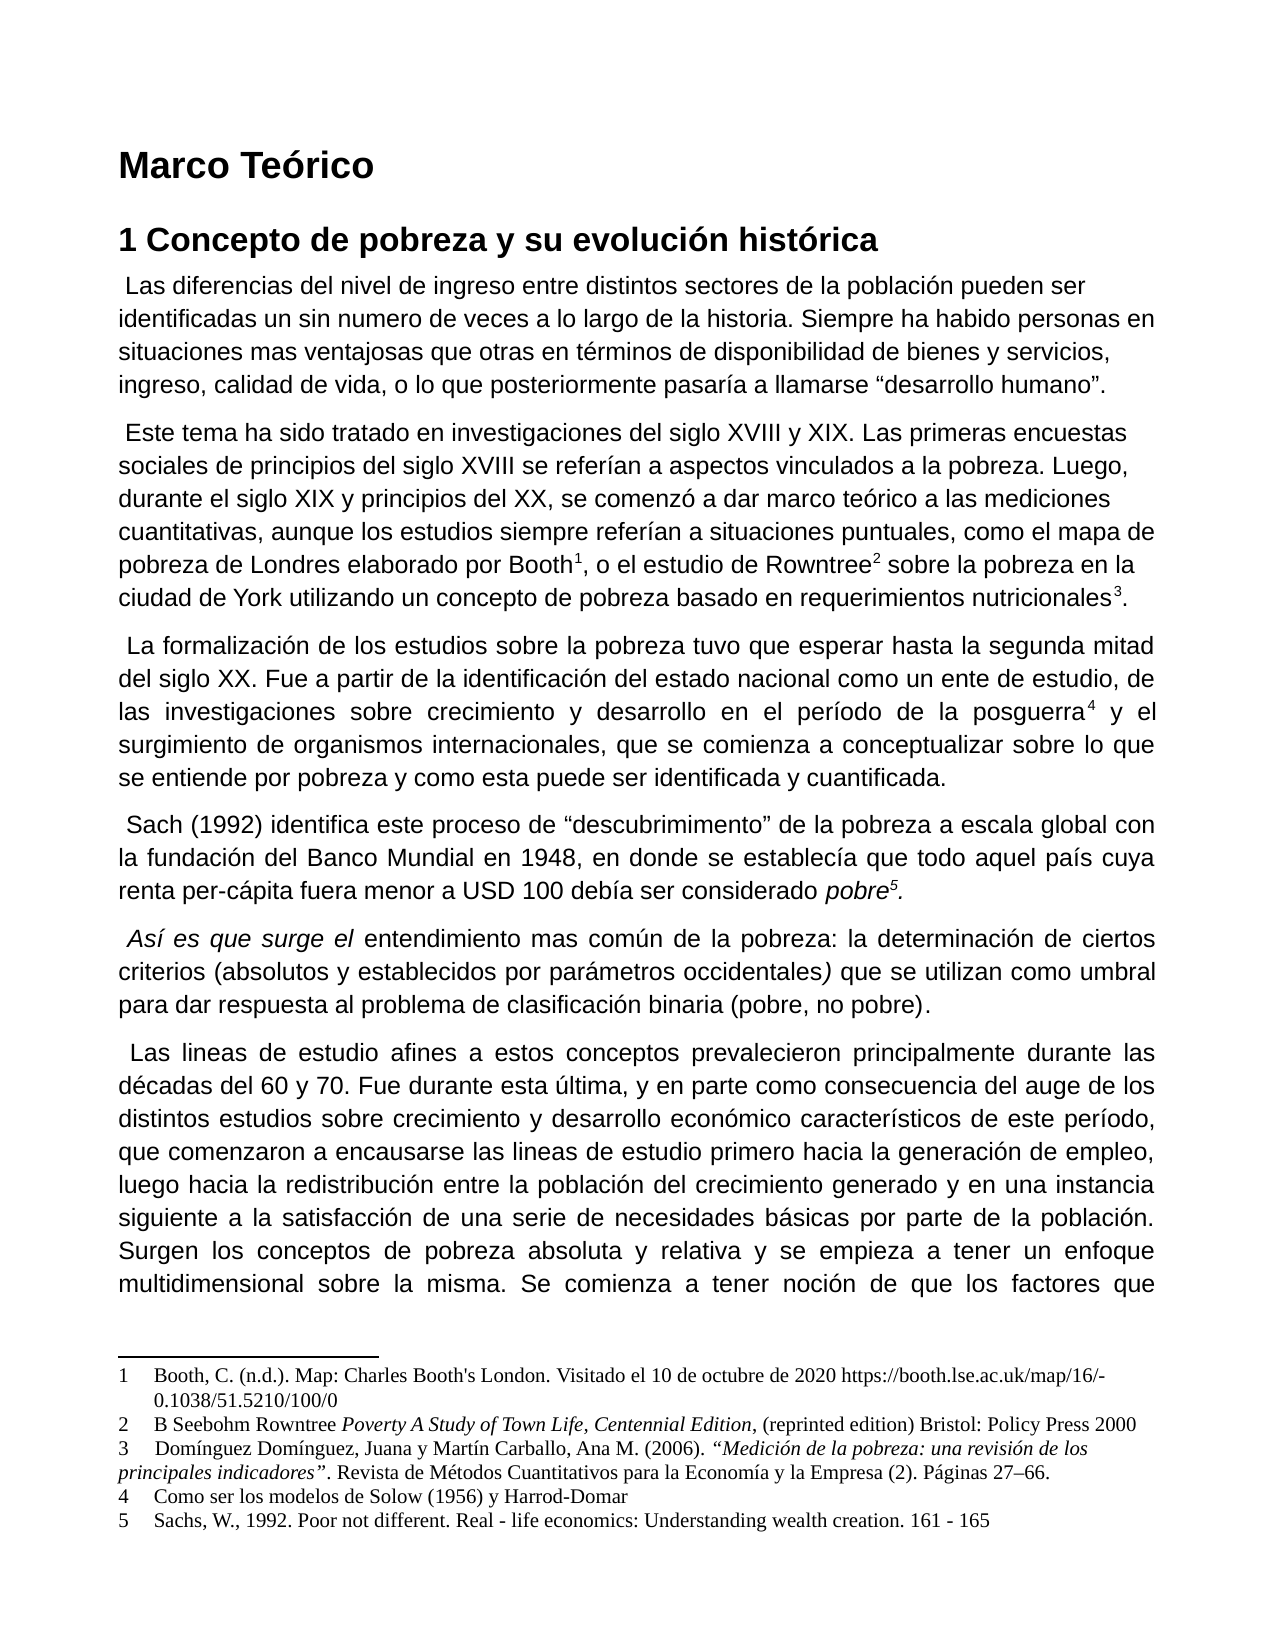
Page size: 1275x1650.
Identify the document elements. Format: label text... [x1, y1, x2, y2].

text Sach (1992) identifica este proceso de “descubrimimento” de la pobreza a escala global con la fundación del Banco Mundial en 1948, en donde se establecía que todo aquel país cuya renta per-cápita fuera menor a USD 100 debía ser considerado pobre. [118, 810, 1157, 905]
text La formalización de los estudios sobre la pobreza tuvo que esperar hasta la segunda mitad del siglo XX. Fue a partir de la identificación del estado nacional como un ente de estudio, de las investigaciones sobre crecimiento y desarrollo en el período de la posguerra y el surgimiento de organismos internacionales, que se comienza a conceptualizar sobre lo que se entiende por pobreza y como esta puede ser identificada y cuantificada. [118, 631, 1157, 791]
text Como ser los modelos de Solow (1956) y Harrod-Domar [118, 1484, 1157, 1508]
subtitle 1 Concepto de pobreza y su evolución histórica [118, 220, 1157, 259]
text Las diferencias del nivel de ingreso entre distintos sectores de la población pueden ser identificadas un sin numero de veces a lo largo de la historia. Siempre ha habido personas en situaciones mas ventajosas que otras en términos de disponibilidad de bienes y servicios, ingreso, calidad de vida, o lo que posteriormente pasaría a llamarse “desarrollo humano”. [118, 271, 1157, 399]
text Las lineas de estudio afines a estos conceptos prevalecieron principalmente durante las décadas del 60 y 70. Fue durante esta última, y en parte como consecuencia del auge de los distintos estudios sobre crecimiento y desarrollo económico característicos de este período, que comenzaron a encausarse las lineas de estudio primero hacia la generación de empleo, luego hacia la redistribución entre la población del crecimiento generado y en una instancia siguiente a la satisfacción de una serie de necesidades básicas por parte de la población. Surgen los conceptos de pobreza absoluta y relativa y se empieza a tener un enfoque multidimensional sobre la misma. Se comienza a tener noción de que los factores que [118, 1038, 1157, 1297]
subtitle Marco Teórico [118, 143, 1157, 187]
text Domínguez Domínguez, Juana y Martín Carballo, Ana M. (2006). “Medición de la pobreza: una revisión de los principales indicadores”. Revista de Métodos Cuantitativos para la Economía y la Empresa (2). Páginas 27–66. [118, 1436, 1157, 1484]
text B Seebohm Rowntree Poverty A Study of Town Life, Centennial Edition, (reprinted edition) Bristol: Policy Press 2000 [118, 1412, 1157, 1436]
text Este tema ha sido tratado en investigaciones del siglo XVIII y XIX. Las primeras encuestas sociales de principios del siglo XVIII se referían a aspectos vinculados a la pobreza. Luego, durante el siglo XIX y principios del XX, se comenzó a dar marco teórico a las mediciones cuantitativas, aunque los estudios siempre referían a situaciones puntuales, como el mapa de pobreza de Londres elaborado por Booth, o el estudio de Rowntree sobre la pobreza en la ciudad de York utilizando un concepto de pobreza basado en requerimientos nutricionales. [118, 418, 1157, 612]
text Sachs, W., 1992. Poor not different. Real - life economics: Understanding wealth creation. 161 - 165 [118, 1508, 1157, 1532]
text Booth, C. (n.d.). Map: Charles Booth's London. Visitado el 10 de octubre de 2020 https://booth.lse.ac.uk/map/16/-0.1038/51.5210/100/0 [118, 1363, 1157, 1412]
text Así es que surge el entendimiento mas común de la pobreza: la determinación de ciertos criterios (absolutos y establecidos por parámetros occidentales) que se utilizan como umbral para dar respuesta al problema de clasificación binaria (pobre, no pobre). [118, 924, 1157, 1019]
